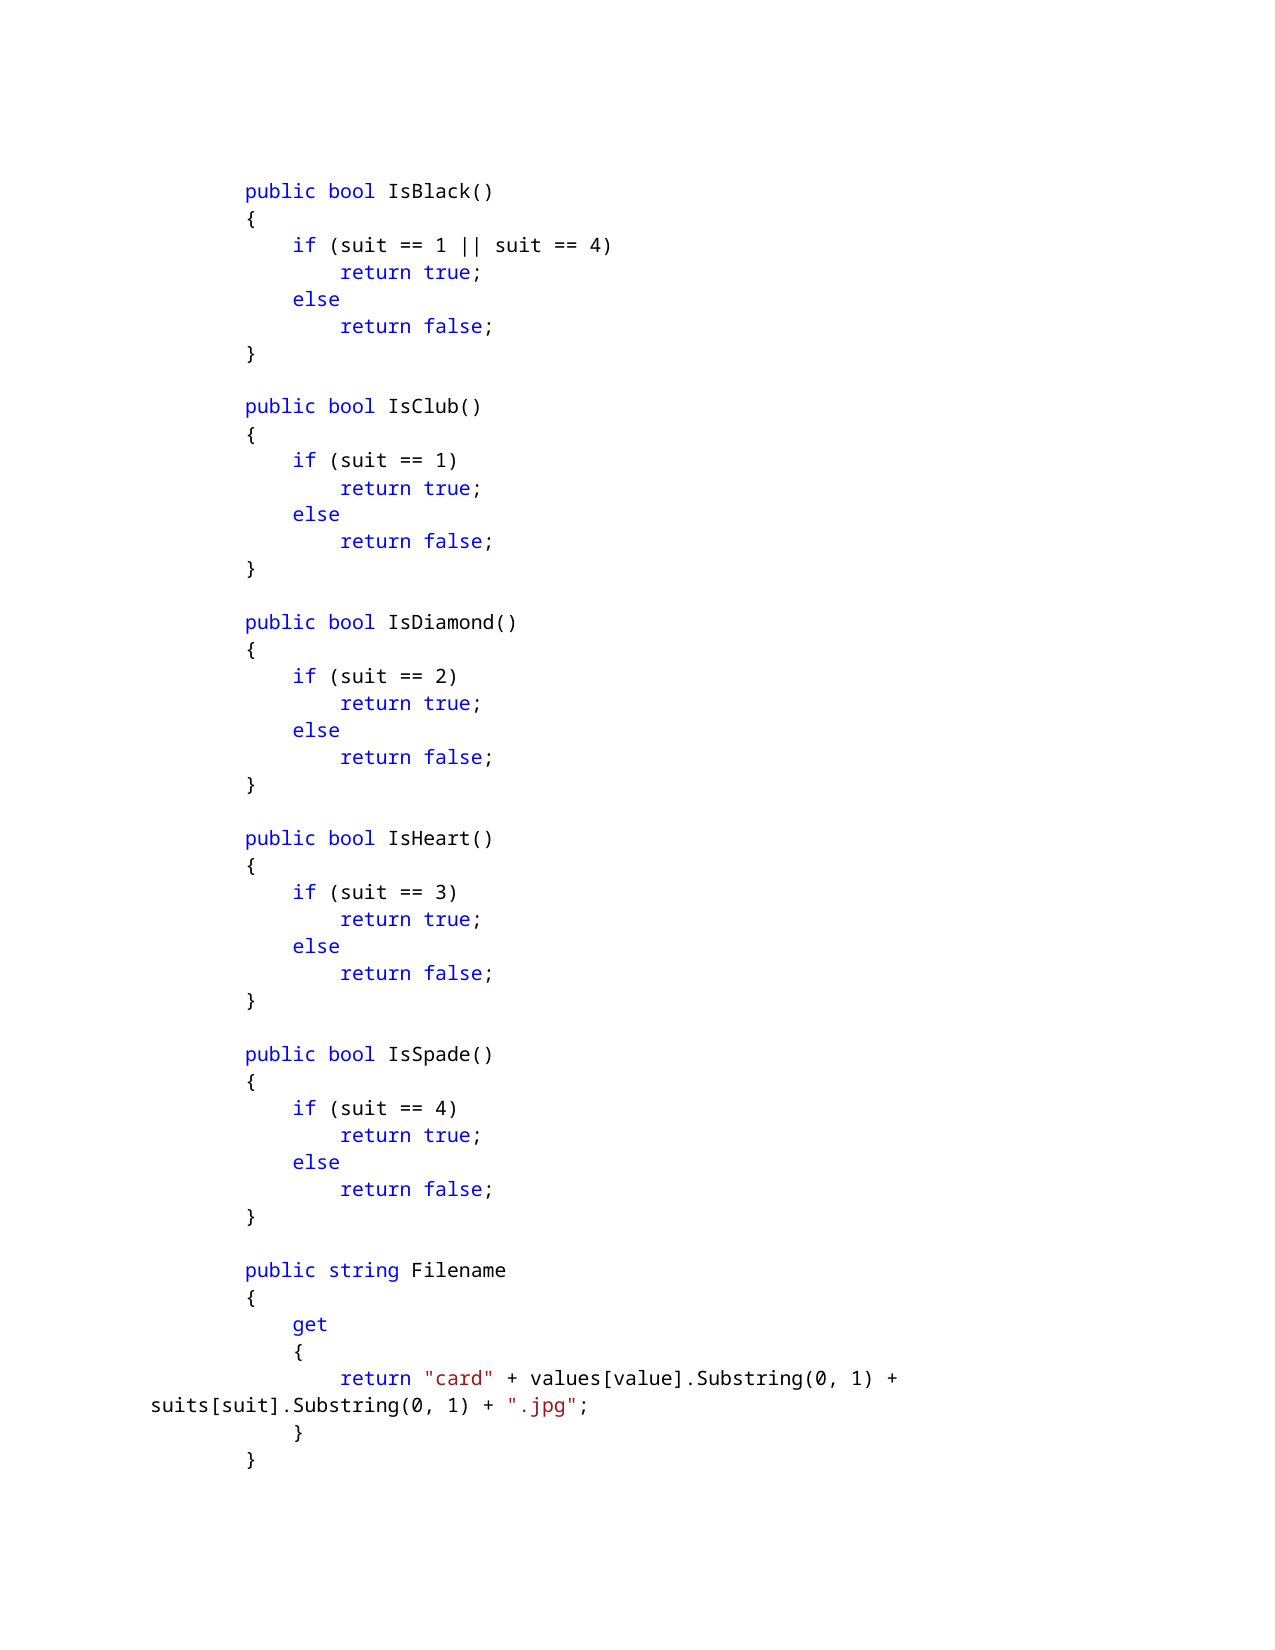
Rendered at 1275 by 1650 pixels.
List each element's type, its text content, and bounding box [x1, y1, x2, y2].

text else [150, 717, 1125, 743]
text } [150, 555, 1125, 582]
text public bool IsClub() [150, 393, 1125, 420]
text return false; [150, 743, 1125, 771]
text public bool IsBlack() [150, 177, 1125, 204]
text if (suit == 1 || suit == 4) [150, 231, 1125, 258]
text public bool IsSpade() [150, 1040, 1125, 1067]
text if (suit == 2) [150, 663, 1125, 689]
text return true; [150, 1121, 1125, 1148]
text { [150, 420, 1125, 447]
text public bool IsDiamond() [150, 609, 1125, 636]
text return true; [150, 689, 1125, 717]
text return false; [150, 1175, 1125, 1202]
text { [150, 636, 1125, 663]
text return "card" + values[value].Substring(0, 1) + suits[suit].Substring(0, 1) + ".jpg"; [150, 1364, 1125, 1418]
text } [150, 1418, 1125, 1445]
text return true; [150, 905, 1125, 932]
text get [150, 1310, 1125, 1337]
text { [150, 1067, 1125, 1094]
text if (suit == 1) [150, 447, 1125, 474]
text return false; [150, 312, 1125, 339]
text } [150, 339, 1125, 366]
text else [150, 285, 1125, 312]
text } [150, 986, 1125, 1013]
text } [150, 1445, 1125, 1472]
text return false; [150, 959, 1125, 986]
text else [150, 1148, 1125, 1175]
text } [150, 1202, 1125, 1229]
text else [150, 501, 1125, 528]
text return true; [150, 474, 1125, 501]
text public string Filename [150, 1256, 1125, 1283]
text if (suit == 3) [150, 878, 1125, 905]
text { [150, 204, 1125, 231]
text if (suit == 4) [150, 1094, 1125, 1121]
text public bool IsHeart() [150, 824, 1125, 851]
text { [150, 1283, 1125, 1310]
text } [150, 771, 1125, 797]
text return false; [150, 528, 1125, 555]
text { [150, 1337, 1125, 1364]
text { [150, 851, 1125, 878]
text return true; [150, 258, 1125, 285]
text else [150, 932, 1125, 959]
